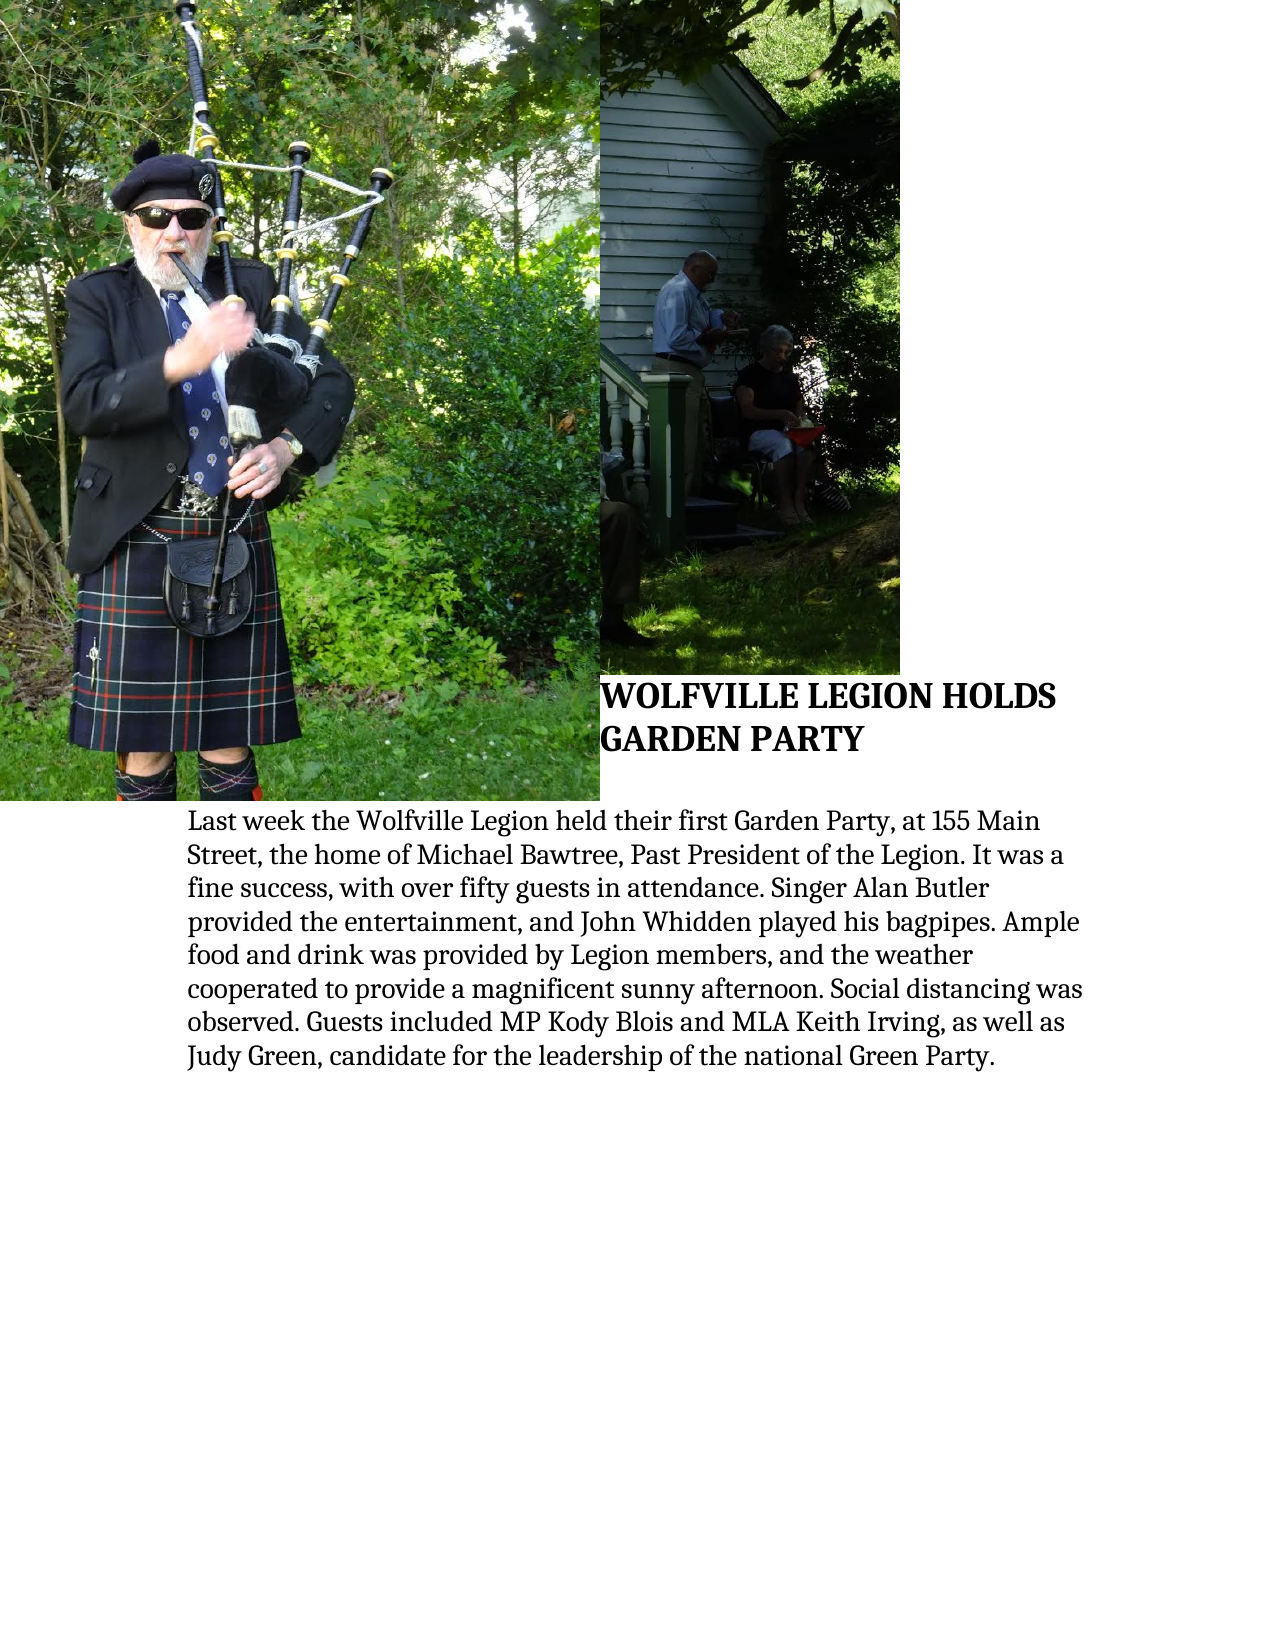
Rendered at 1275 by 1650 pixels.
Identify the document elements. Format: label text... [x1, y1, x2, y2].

text WOLFVILLE LEGION HOLDS GARDEN PARTY [600, 118, 1087, 761]
text Last week the Wolfville Legion held their first Garden Party, at 155 Main Street, the home of Michael Bawtree, Past President of the Legion. It was a fine success, with over fifty guests in attendance. Singer Alan Butler provided the entertainment, and John Whidden played his bagpipes. Ample food and drink was provided by Legion members, and the weather cooperated to provide a magnificent sunny afternoon. Social distancing was observed. Guests included MP Kody Blois and MLA Keith Irving, as well as Judy Green, candidate for the leadership of the national Green Party. [187, 804, 1087, 1073]
picture [0, 0, 900, 801]
